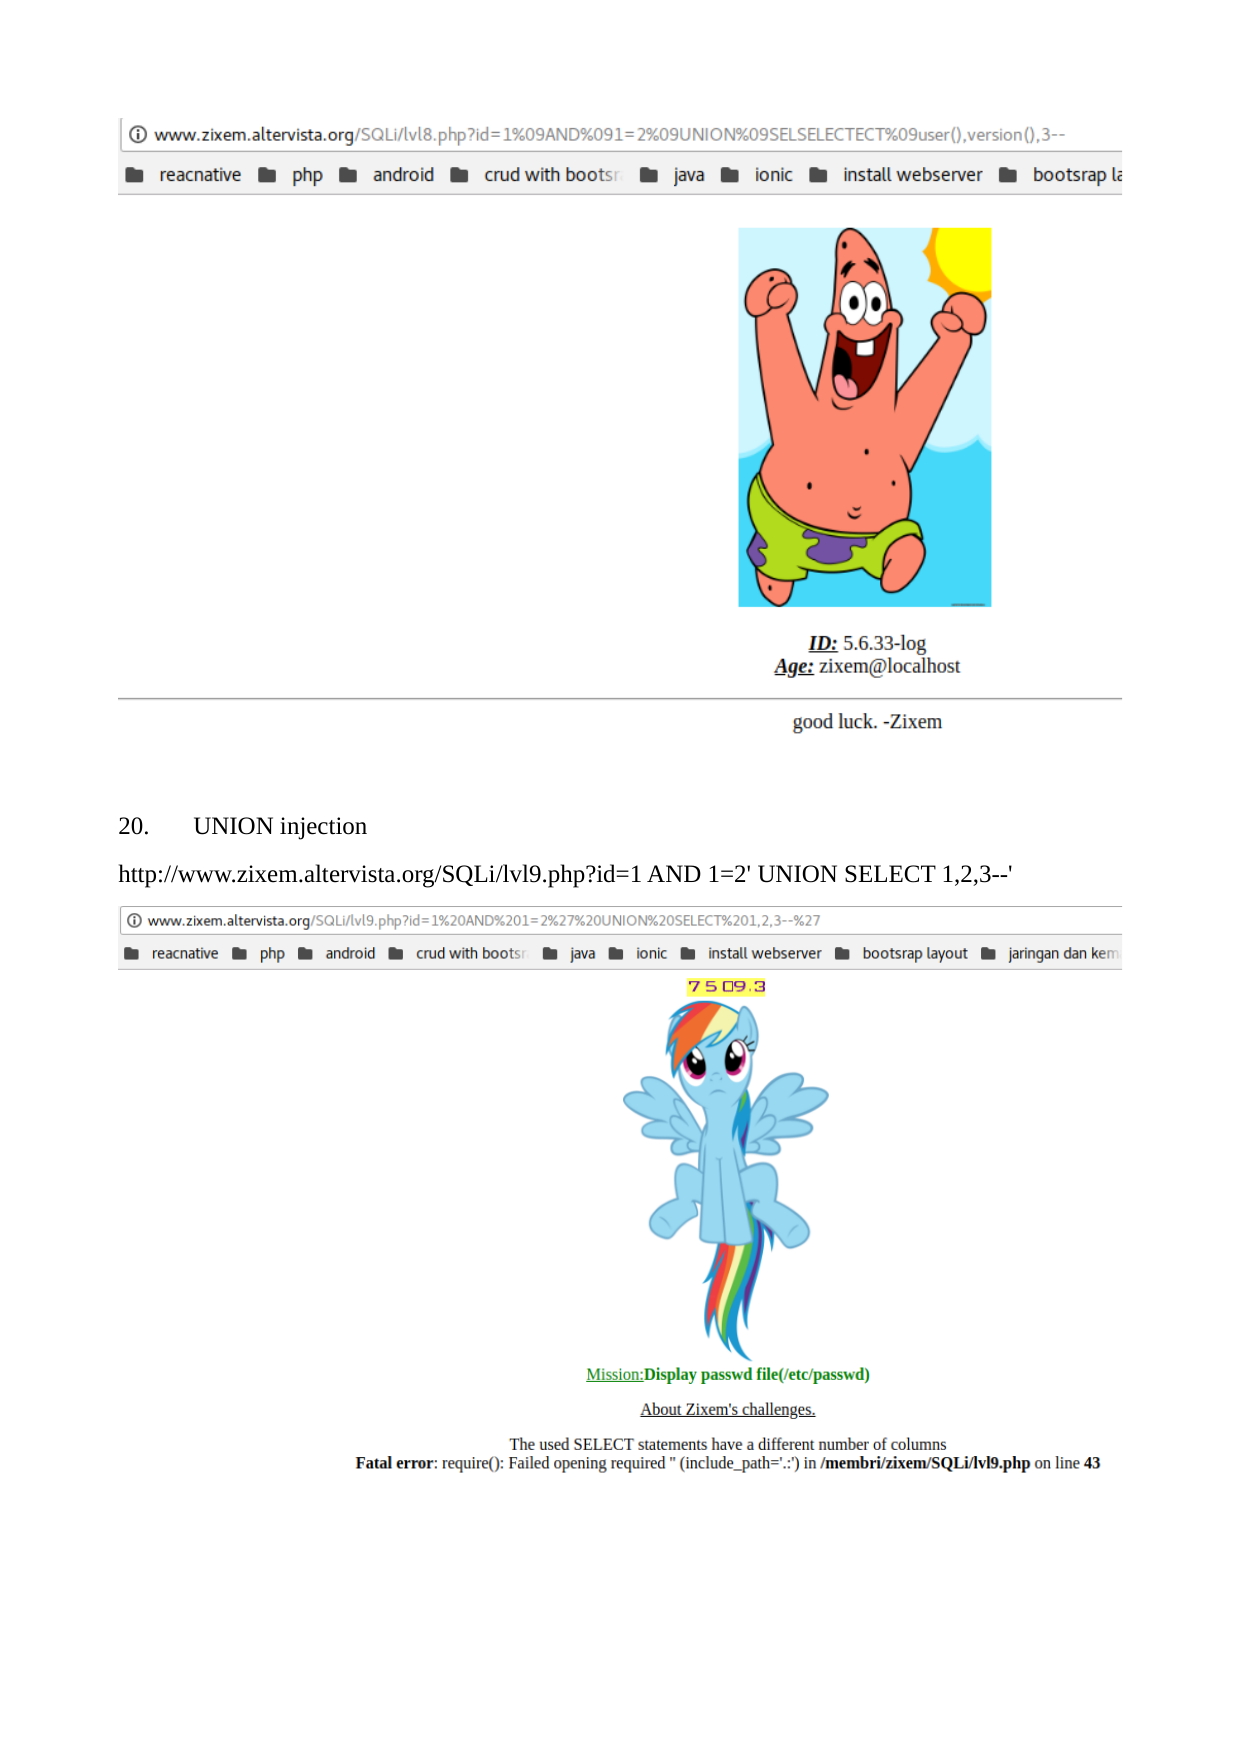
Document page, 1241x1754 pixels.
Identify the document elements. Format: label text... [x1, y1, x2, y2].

picture [118, 118, 1123, 760]
list http://www.zixem.altervista.org/SQLi/lvl9.php?id=1 AND 1=2' UNION SELECT 1,2,3--' [118, 859, 1122, 888]
list UNION injection [118, 811, 1122, 840]
picture [118, 906, 1123, 1487]
